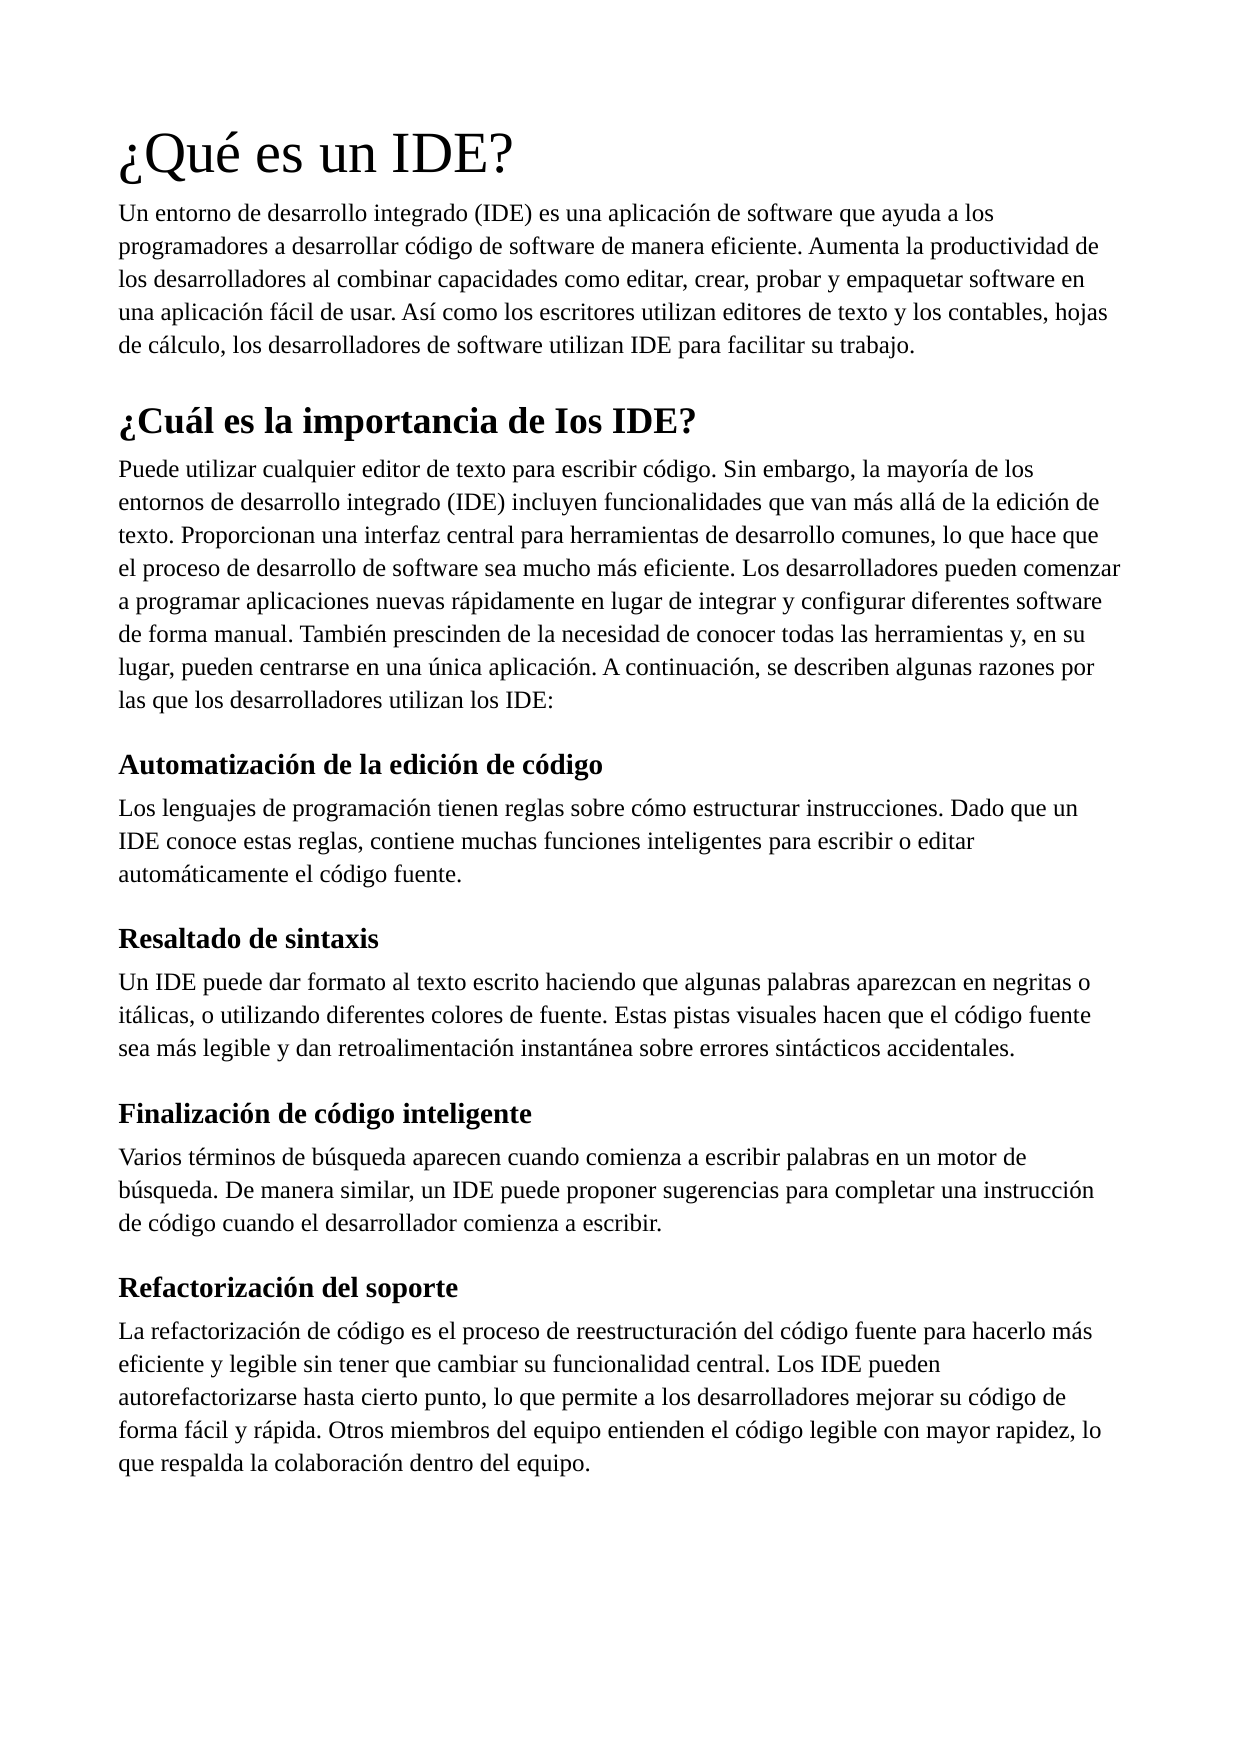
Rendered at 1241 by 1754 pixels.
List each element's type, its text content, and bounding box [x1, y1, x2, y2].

text Los lenguajes de programación tienen reglas sobre cómo estructurar instrucciones. Dado que un IDE conoce estas reglas, contiene muchas funciones inteligentes para escribir o editar automáticamente el código fuente. [118, 793, 1122, 888]
subtitle Finalización de código inteligente [118, 1096, 1122, 1129]
text La refactorización de código es el proceso de reestructuración del código fuente para hacerlo más eficiente y legible sin tener que cambiar su funcionalidad central. Los IDE pueden autorefactorizarse hasta cierto punto, lo que permite a los desarrolladores mejorar su código de forma fácil y rápida. Otros miembros del equipo entienden el código legible con mayor rapidez, lo que respalda la colaboración dentro del equipo. [118, 1316, 1122, 1477]
text Un entorno de desarrollo integrado (IDE) es una aplicación de software que ayuda a los programadores a desarrollar código de software de manera eficiente. Aumenta la productividad de los desarrolladores al combinar capacidades como editar, crear, probar y empaquetar software en una aplicación fácil de usar. Así como los escritores utilizan editores de texto y los contables, hojas de cálculo, los desarrolladores de software utilizan IDE para facilitar su trabajo. [118, 198, 1122, 358]
subtitle Refactorización del soporte [118, 1270, 1122, 1303]
text Un IDE puede dar formato al texto escrito haciendo que algunas palabras aparezcan en negritas o itálicas, o utilizando diferentes colores de fuente. Estas pistas visuales hacen que el código fuente sea más legible y dan retroalimentación instantánea sobre errores sintácticos accidentales. [118, 967, 1122, 1062]
subtitle Resaltado de sintaxis [118, 921, 1122, 955]
text Puede utilizar cualquier editor de texto para escribir código. Sin embargo, la mayoría de los entornos de desarrollo integrado (IDE) incluyen funcionalidades que van más allá de la edición de texto. Proporcionan una interfaz central para herramientas de desarrollo comunes, lo que hace que el proceso de desarrollo de software sea mucho más eficiente. Los desarrolladores pueden comenzar a programar aplicaciones nuevas rápidamente en lugar de integrar y configurar diferentes software de forma manual. También prescinden de la necesidad de conocer todas las herramientas y, en su lugar, pueden centrarse en una única aplicación. A continuación, se describen algunas razones por las que los desarrolladores utilizan los IDE: [118, 454, 1122, 714]
text Varios términos de búsqueda aparecen cuando comienza a escribir palabras en un motor de búsqueda. De manera similar, un IDE puede proponer sugerencias para completar una instrucción de código cuando el desarrollador comienza a escribir. [118, 1142, 1122, 1237]
subtitle ¿Cuál es la importancia de Ios IDE? [118, 398, 1122, 441]
subtitle Automatización de la edición de código [118, 747, 1122, 781]
subtitle ¿Qué es un IDE? [118, 118, 1122, 185]
